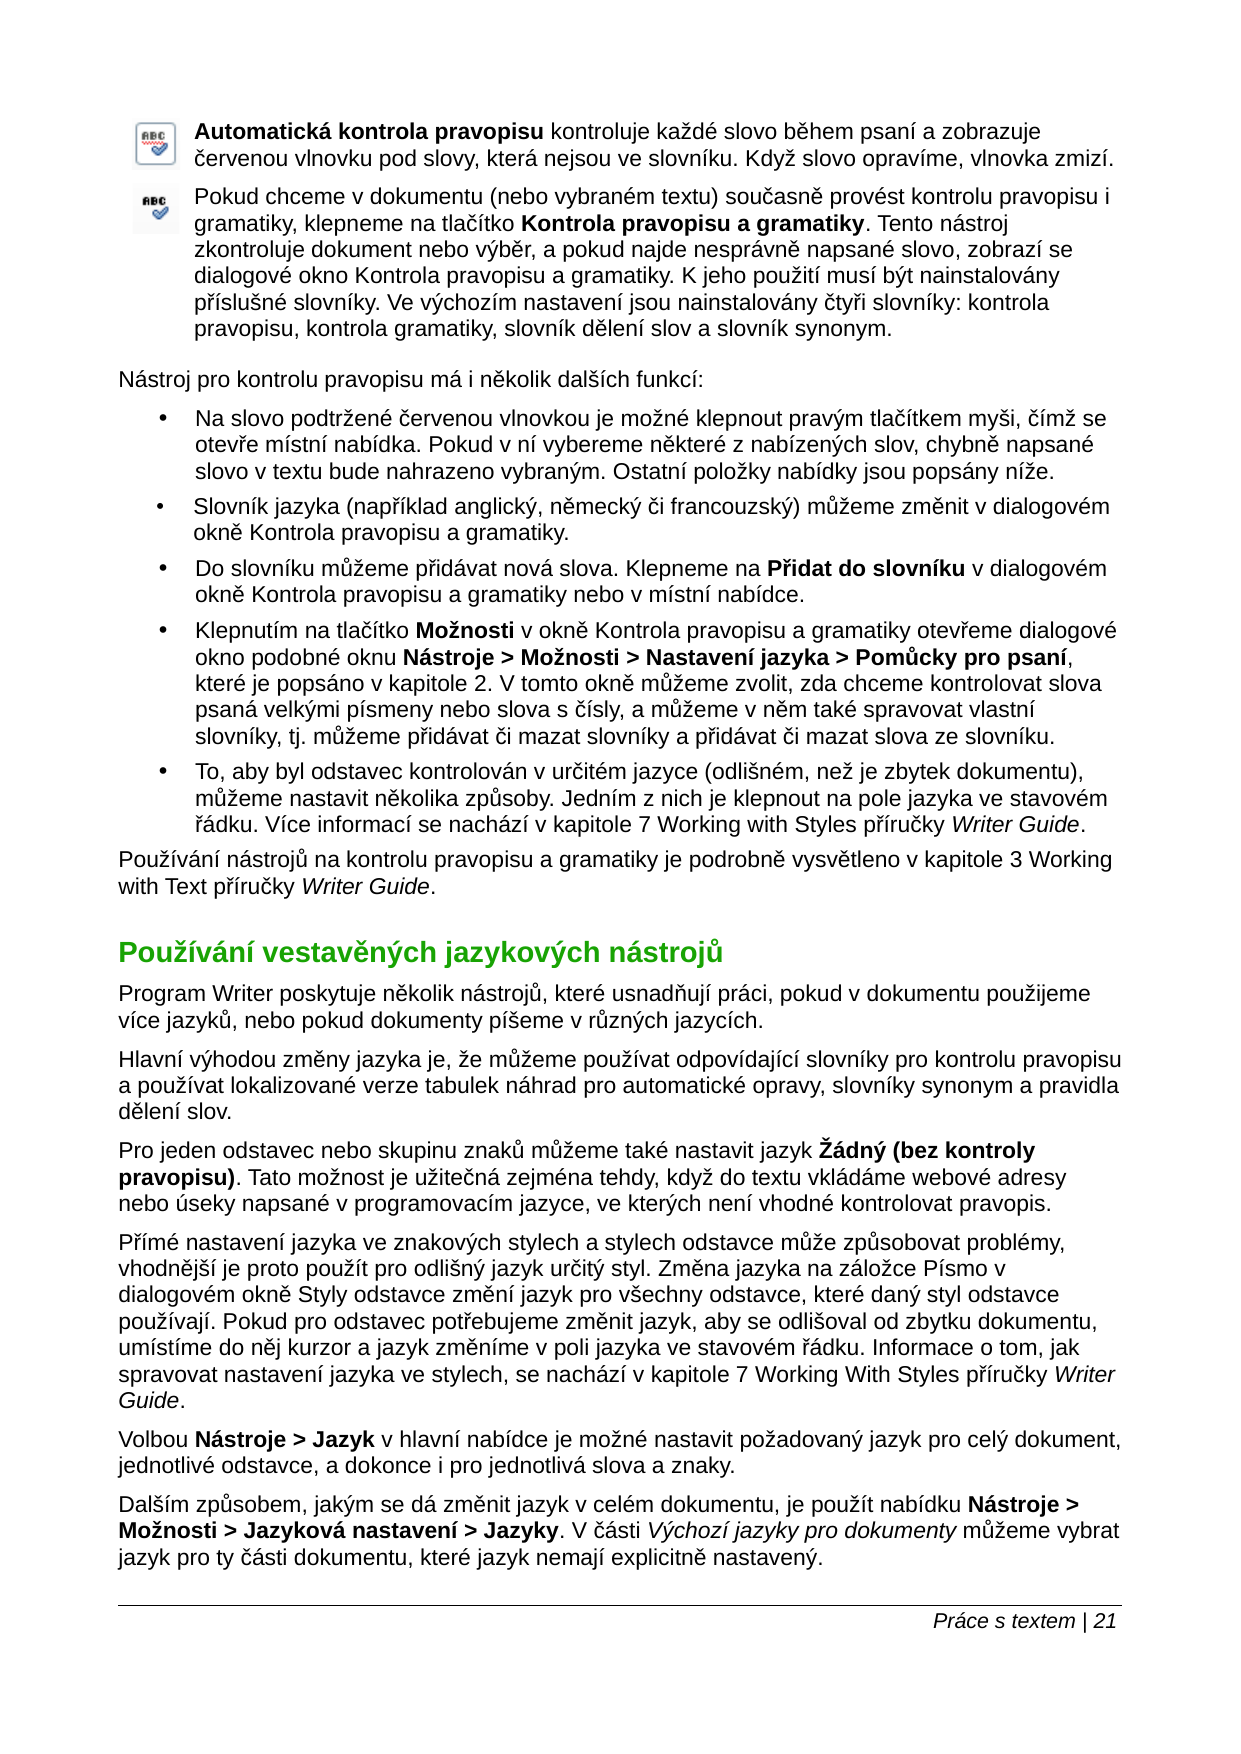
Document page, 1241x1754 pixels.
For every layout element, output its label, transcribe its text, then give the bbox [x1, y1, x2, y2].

table_cell [118, 183, 194, 354]
subtitle Používání vestavěných jazykových nástrojů [118, 935, 1122, 969]
text Hlavní výhodou změny jazyka je, že můžeme používat odpovídající slovníky pro kontrolu pravopisu a používat lokalizované verze tabulek náhrad pro automatické opravy, slovníky synonym a pravidla dělení slov. [118, 1046, 1122, 1125]
text Dalším způsobem, jakým se dá změnit jazyk v celém dokumentu, je použít nabídku Nástroje > Možnosti > Jazyková nastavení > Jazyky. V části Výchozí jazyky pro dokumenty můžeme vybrat jazyk pro ty části dokumentu, které jazyk nemají explicitně nastavený. [118, 1491, 1122, 1570]
picture [132, 183, 180, 234]
text Přímé nastavení jazyka ve znakových stylech a stylech odstavce může způsobovat problémy, vhodnější je proto použít pro odlišný jazyk určitý styl. Změna jazyka na záložce Písmo v dialogovém okně Styly odstavce změní jazyk pro všechny odstavce, které daný styl odstavce používají. Pokud pro odstavec potřebujeme změnit jazyk, aby se odlišoval od zbytku dokumentu, umístíme do něj kurzor a jazyk změníme v poli jazyka ve stavovém řádku. Informace o tom, jak spravovat nastavení jazyka ve stylech, se nachází v kapitole 7 Working With Styles příručky Writer Guide. [118, 1229, 1122, 1413]
text Program Writer poskytuje několik nástrojů, které usnadňují práci, pokud v dokumentu použijeme více jazyků, nebo pokud dokumenty píšeme v různých jazycích. [118, 980, 1122, 1033]
list Klepnutím na tlačítko Možnosti v okně Kontrola pravopisu a gramatiky otevřeme dialogové okno podobné oknu Nástroje > Možnosti > Nastavení jazyka > Pomůcky pro psaní, které je popsáno v kapitole 2. V tomto okně můžeme zvolit, zda chceme kontrolovat slova psaná velkými písmeny nebo slova s ​​čísly, a můžeme v něm také spravovat vlastní slovníky, tj. můžeme přidávat či mazat slovníky a přidávat či mazat slova ze slovníku. [156, 617, 1122, 749]
list Na slovo podtržené červenou vlnovkou je možné klepnout pravým tlačítkem myši, čímž se otevře místní nabídka. Pokud v ní vybereme některé z nabízených slov, chybně napsané slovo v textu bude nahrazeno vybraným. Ostatní položky nabídky jsou popsány níže. [156, 404, 1122, 484]
list Do slovníku můžeme přidávat nová slova. Klepneme na Přidat do slovníku v dialogovém okně Kontrola pravopisu a gramatiky nebo v místní nabídce. [156, 554, 1122, 608]
list Slovník jazyka (například anglický, německý či francouzský) můžeme změnit v dialogovém okně Kontrola pravopisu a gramatiky. [156, 493, 1122, 546]
text Používání nástrojů na kontrolu pravopisu a gramatiky je podrobně vysvětleno v kapitole 3 Working with Text příručky Writer Guide. [118, 846, 1122, 899]
table_header [118, 118, 194, 183]
table_cell Pokud chceme v dokumentu (nebo vybraném textu) současně provést kontrolu pravopisu i gramatiky, klepneme na tlačítko Kontrola pravopisu a gramatiky. Tento nástroj zkontroluje dokument nebo výběr, a pokud najde nesprávně napsané slovo, zobrazí se dialogové okno Kontrola pravopisu a gramatiky. K jeho použití musí být nainstalovány příslušné slovníky. Ve výchozím nastavení jsou nainstalovány čtyři slovníky: kontrola pravopisu, kontrola gramatiky, slovník dělení slov a slovník synonym. [194, 183, 1122, 354]
table_header Automatická kontrola pravopisu kontroluje každé slovo během psaní a zobrazuje červenou vlnovku pod slovy, která nejsou ve slovníku. Když slovo opravíme, vlnovka zmizí. [194, 118, 1122, 183]
picture [131, 118, 181, 170]
text Pro jeden odstavec nebo skupinu znaků můžeme také nastavit jazyk Žádný (bez kontroly pravopisu). Tato možnost je užitečná zejména tehdy, když do textu vkládáme webové adresy nebo úseky napsané v programovacím jazyce, ve kterých není vhodné kontrolovat pravopis. [118, 1137, 1122, 1216]
text Nástroj pro kontrolu pravopisu má i několik dalších funkcí: [118, 366, 1122, 392]
list To, aby byl odstavec kontrolován v určitém jazyce (odlišném, než je zbytek dokumentu), můžeme nastavit několika způsoby. Jedním z nich je klepnout na pole jazyka ve stavovém řádku. Více informací se nachází v kapitole 7 Working with Styles příručky Writer Guide. [156, 758, 1122, 837]
text Volbou Nástroje > Jazyk v hlavní nabídce je možné nastavit požadovaný jazyk pro celý dokument, jednotlivé odstavce, a dokonce i pro jednotlivá slova a znaky. [118, 1426, 1122, 1478]
